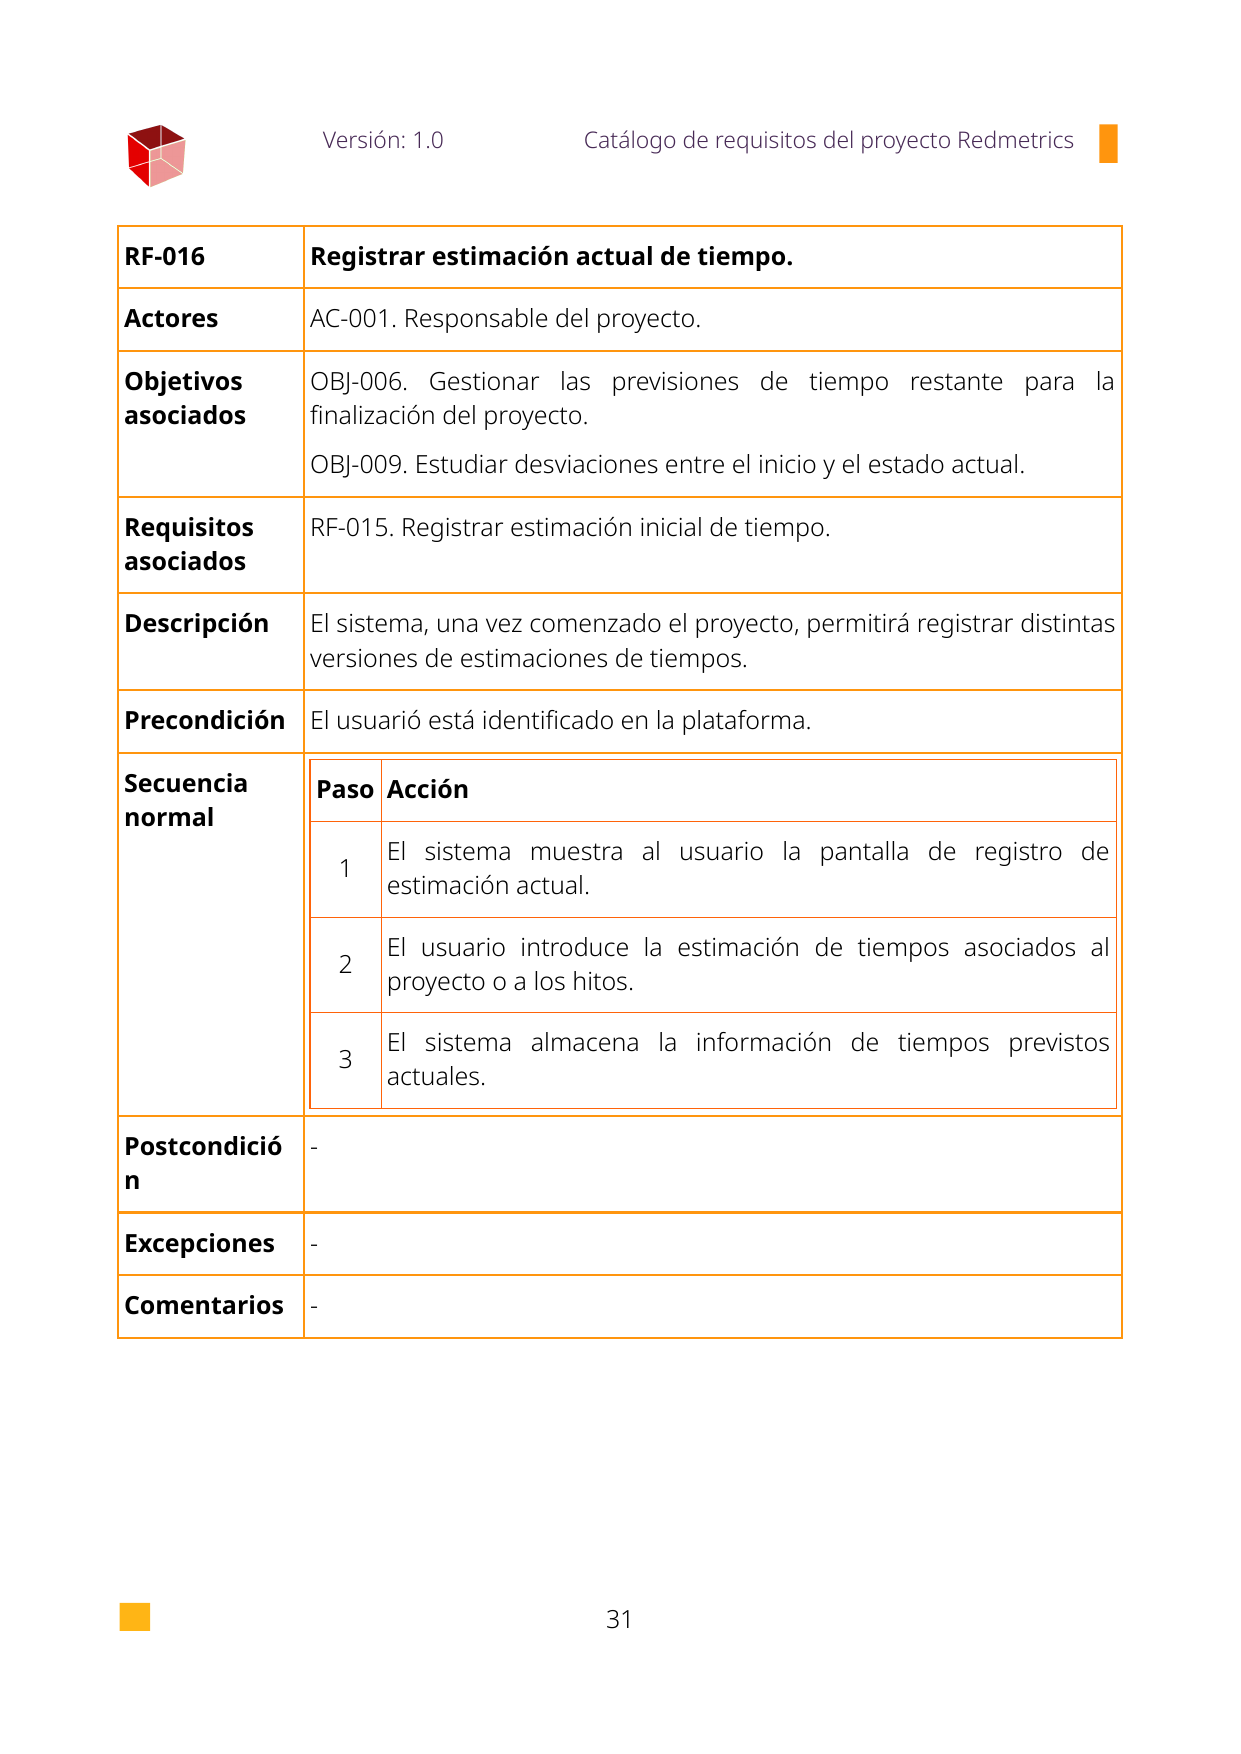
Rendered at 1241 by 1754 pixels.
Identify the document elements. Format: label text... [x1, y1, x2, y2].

table_cell Precondición [119, 691, 303, 752]
table_cell 2 [311, 918, 381, 1012]
table_header Paso [311, 760, 381, 821]
table_cell Comentarios [119, 1276, 303, 1337]
table_cell El usuario introduce la estimación de tiempos asociados al proyecto o a los hitos. [382, 918, 1116, 1012]
table_cell - [305, 1276, 1121, 1337]
table_cell OBJ-006. Gestionar las previsiones de tiempo restante para la finalización del proyecto. OBJ-009. Estudiar desviaciones entre el inicio y el estado actual. [305, 352, 1121, 496]
table_cell 3 [311, 1013, 381, 1108]
table_header Acción [382, 760, 1116, 821]
table_cell - [305, 1117, 1121, 1211]
table_cell AC-001. Responsable del proyecto. [305, 289, 1121, 350]
table_cell [305, 754, 1121, 1115]
table_cell Objetivos asociados [119, 352, 303, 496]
table_cell Excepciones [119, 1214, 303, 1274]
table_cell Requisitos asociados [119, 498, 303, 592]
table_cell Descripción [119, 594, 303, 689]
picture [123, 123, 189, 189]
table_cell 1 [311, 822, 381, 917]
table_cell El sistema almacena la información de tiempos previstos actuales. [382, 1013, 1116, 1108]
table_cell El sistema, una vez comenzado el proyecto, permitirá registrar distintas versiones de estimaciones de tiempos. [305, 594, 1121, 689]
table_header Registrar estimación actual de tiempo. [305, 227, 1121, 287]
table_cell El usuarió está identificado en la plataforma. [305, 691, 1121, 752]
table_header RF-016 [119, 227, 303, 287]
table_cell El sistema muestra al usuario la pantalla de registro de estimación actual. [382, 822, 1116, 917]
table_cell - [305, 1214, 1121, 1274]
table_cell RF-015. Registrar estimación inicial de tiempo. [305, 498, 1121, 592]
table_cell Actores [119, 289, 303, 350]
table_cell Secuencia normal [119, 754, 303, 1115]
table_cell Postcondición [119, 1117, 303, 1211]
